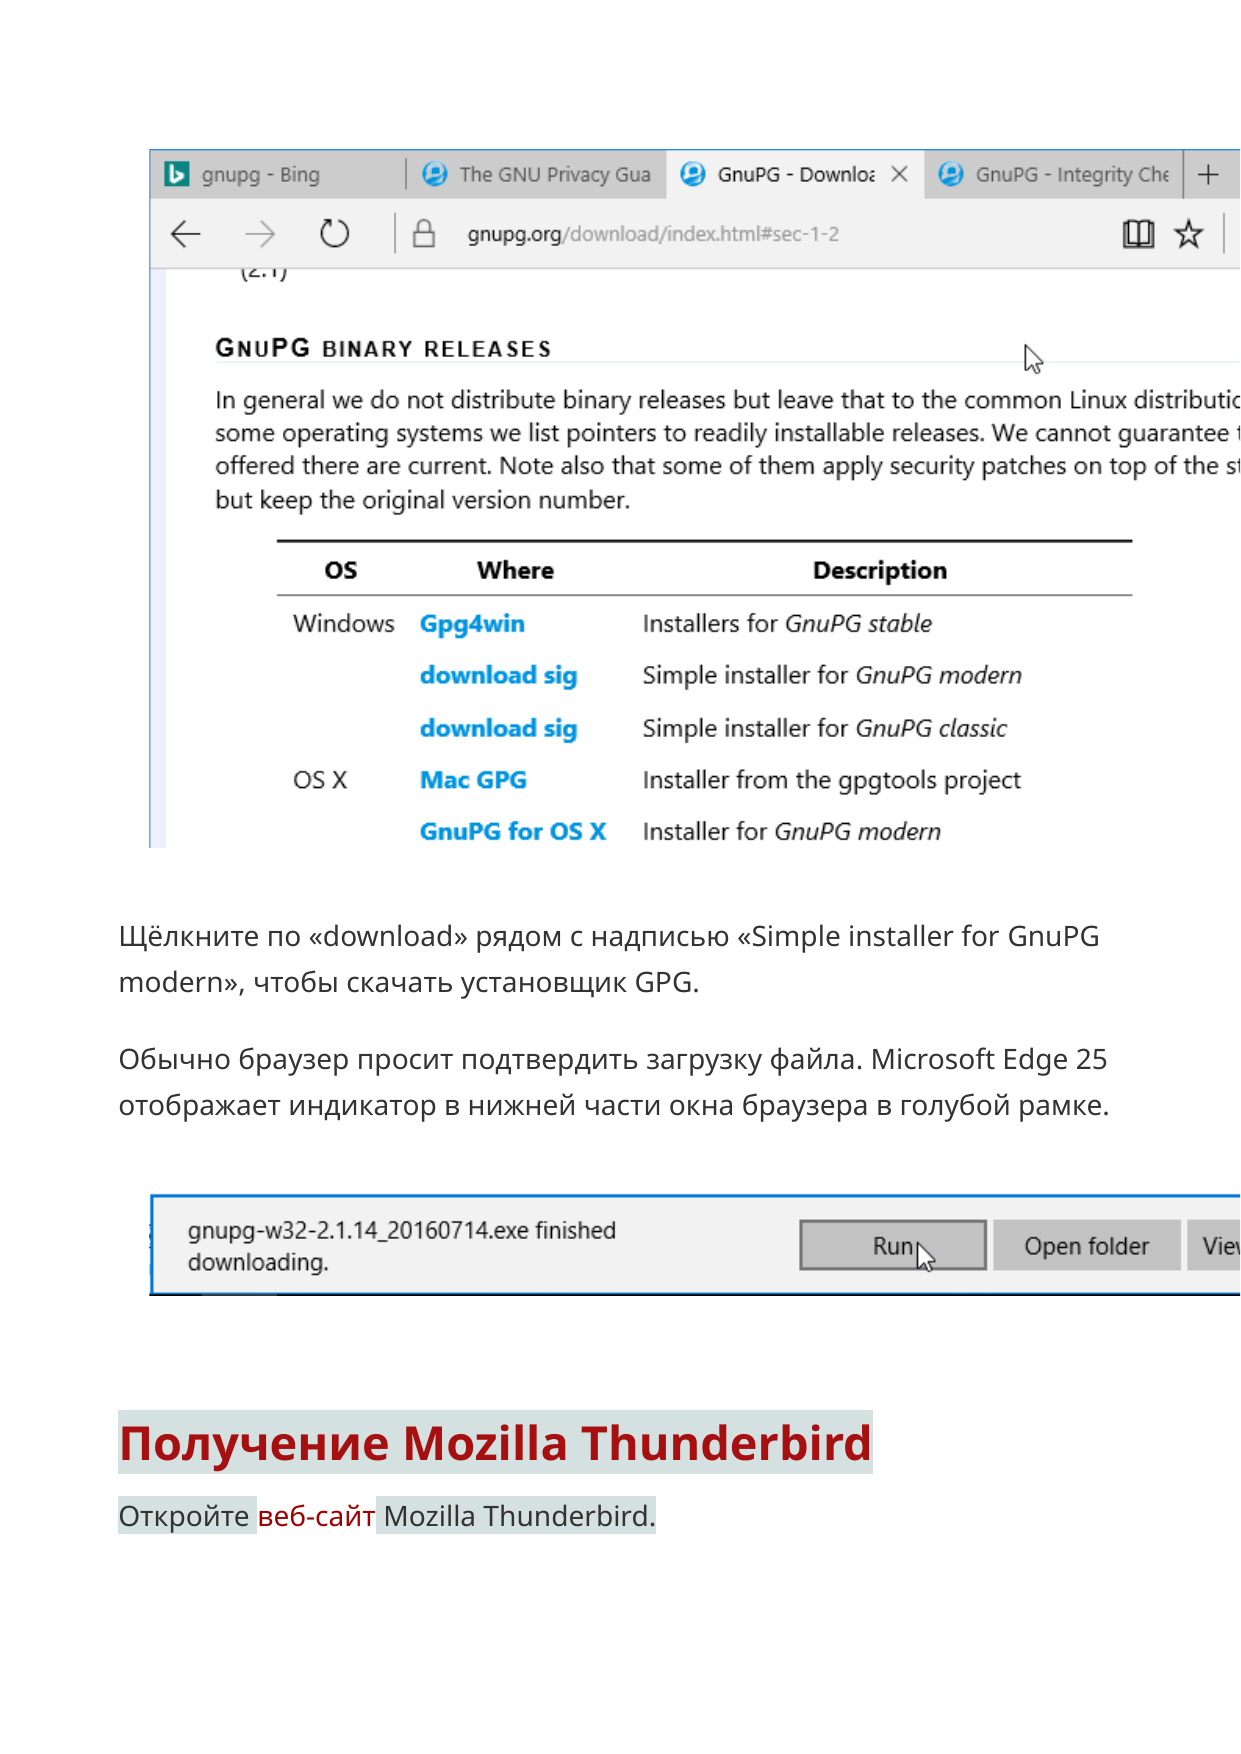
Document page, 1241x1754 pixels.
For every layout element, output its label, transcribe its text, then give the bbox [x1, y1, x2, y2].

text Щёлкните по «download» рядом с надписью «Simple installer for GnuPG modern», чтобы скачать установщик GPG. [118, 916, 1122, 1000]
picture [149, 149, 1241, 848]
text Обычно браузер просит подтвердить загрузку файла. Microsoft Edge 25 отображает индикатор в нижней части окна браузера в голубой рамке. [118, 1039, 1122, 1123]
subtitle Получение Mozilla Thunderbird [118, 1410, 1122, 1474]
picture [149, 1193, 1241, 1296]
text Откройте веб-сайт Mozilla Thunderbird. [118, 1496, 1122, 1534]
